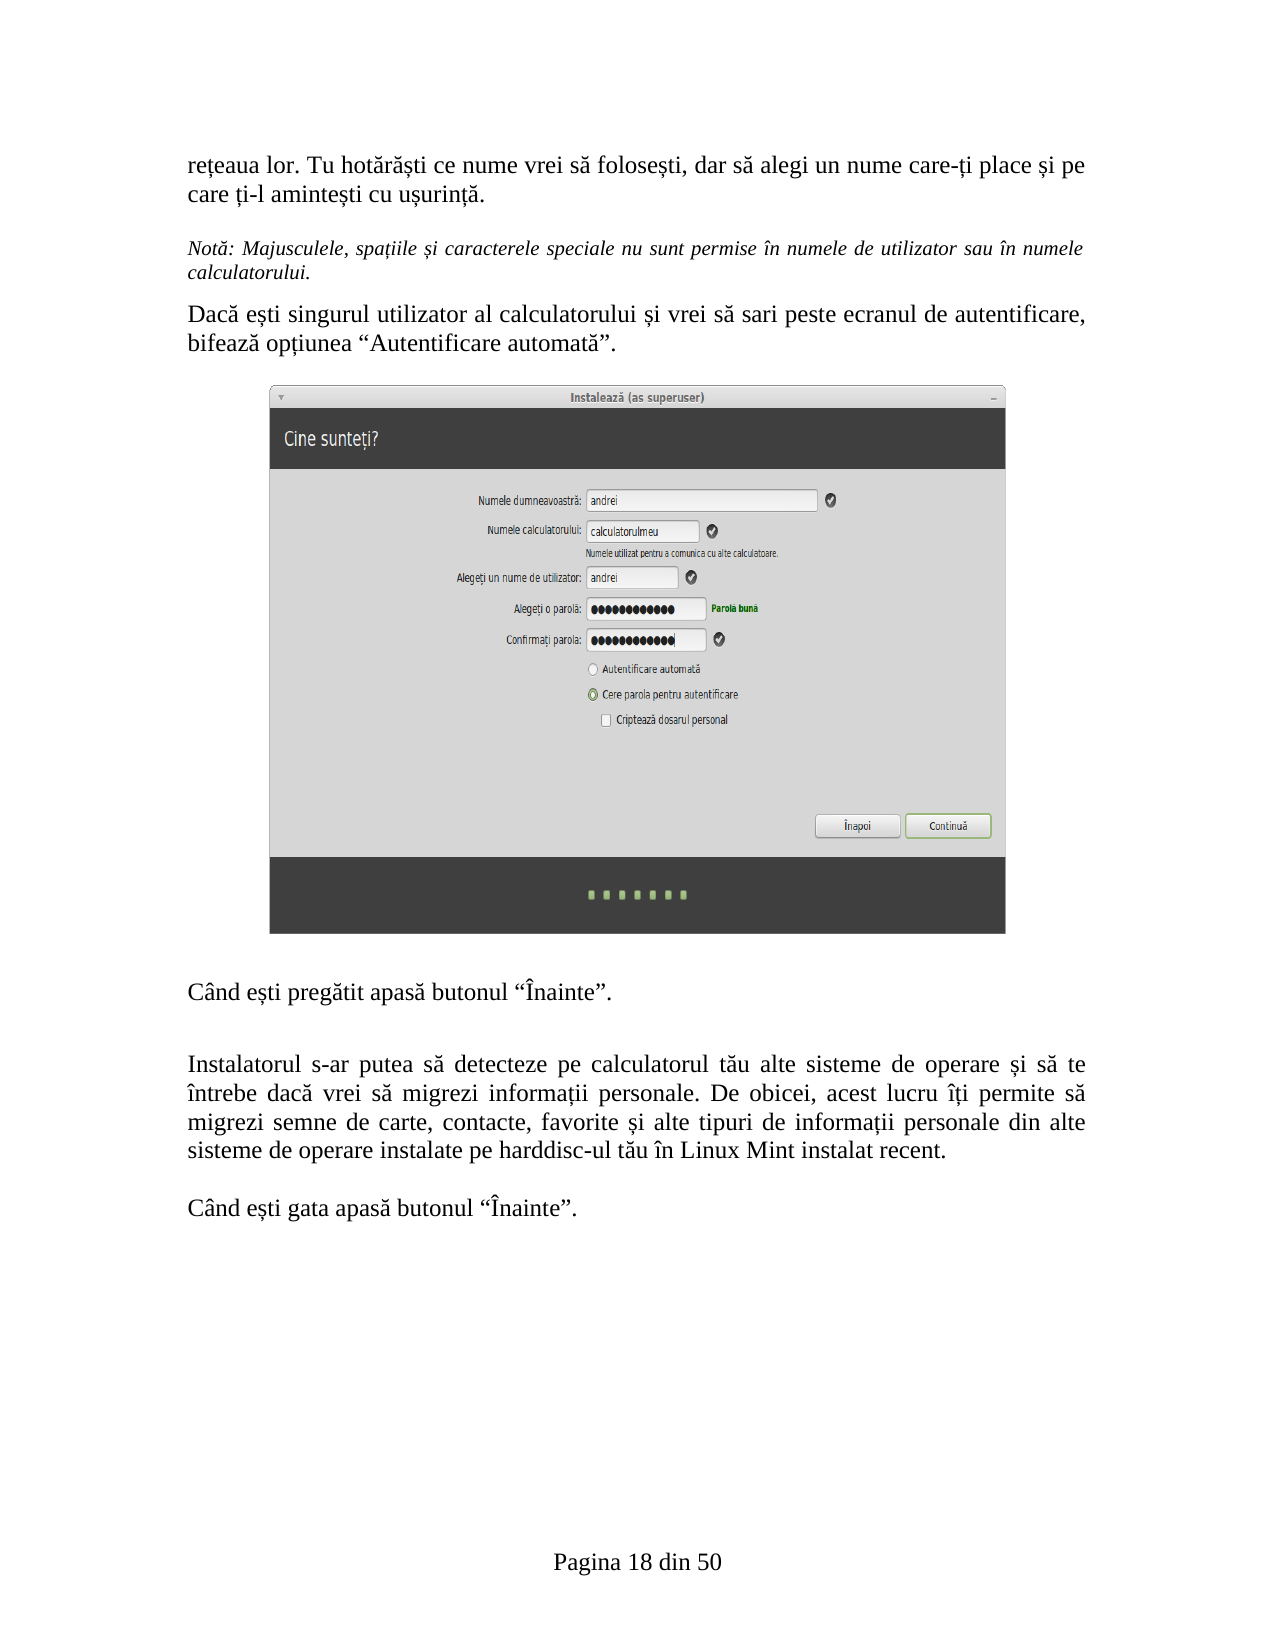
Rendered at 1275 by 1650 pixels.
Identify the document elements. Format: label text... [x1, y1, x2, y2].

list Dacă ești singurul utilizator al calculatorului și vrei să sari peste ecranul de autentificare, bifează opțiunea “Autentificare automată”. [187, 299, 1087, 357]
picture [269, 385, 1006, 934]
text Când ești gata apasă butonul “Înainte”. [187, 1193, 1087, 1222]
text rețeaua lor. Tu hotărăști ce nume vrei să folosești, dar să alegi un nume care-ți place și pe care ți-l amintești cu ușurință. [187, 150, 1087, 207]
text Instalatorul s-ar putea să detecteze pe calculatorul tău alte sisteme de operare și să te întrebe dacă vrei să migrezi informații personale. De obicei, acest lucru îți permite să migrezi semne de carte, contacte, favorite și alte tipuri de informații personale din alte sisteme de operare instalate pe harddisc-ul tău în Linux Mint instalat recent. [187, 1049, 1087, 1164]
text Notă: Majusculele, spațiile și caracterele speciale nu sunt permise în numele de utilizator sau în numele calculatorului. [187, 236, 1087, 284]
list Când ești pregătit apasă butonul “Înainte”. [187, 977, 1087, 1006]
